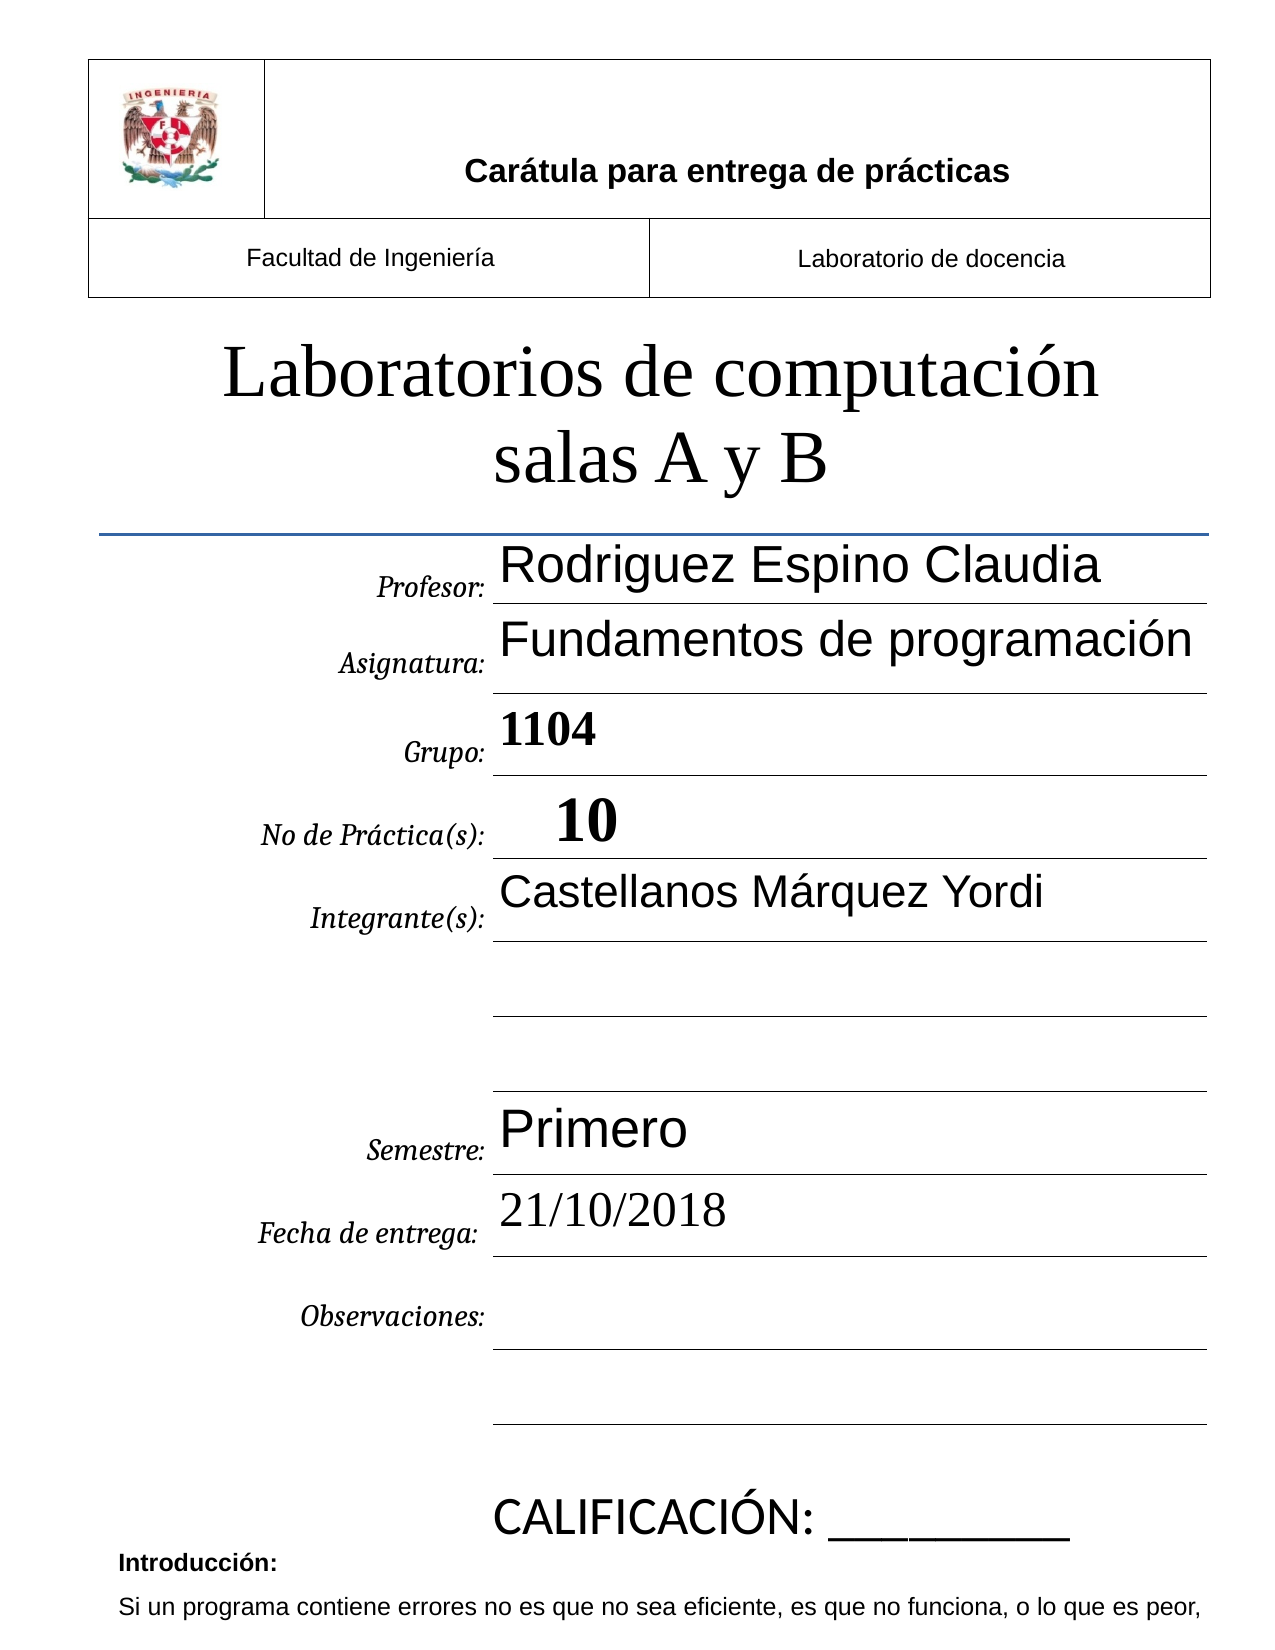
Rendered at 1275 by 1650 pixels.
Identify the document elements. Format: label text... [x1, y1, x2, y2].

table_header [493, 528, 1207, 533]
table_cell Integrante(s): [118, 858, 493, 941]
table_cell 21/10/2018 [493, 1175, 1207, 1256]
table_cell No de Práctica(s): Primer [118, 775, 493, 858]
table_cell [493, 1350, 1207, 1424]
table_cell Castellanos Márquez Yordi [493, 859, 1207, 941]
text Si un programa contiene errores no es que no sea eficiente, es que no funciona, o lo que es peor, [118, 1591, 1205, 1620]
text Laboratorios de computación [118, 326, 1205, 413]
table_header [118, 528, 493, 533]
table_cell Observaciones: [118, 1256, 493, 1349]
table_header Rodriguez Espino Claudia [493, 536, 1207, 603]
table_cell Laboratorio de docencia [650, 219, 1210, 297]
table_cell Fecha de entrega: [118, 1174, 493, 1256]
table_cell Facultad de Ingeniería [89, 219, 649, 297]
table_cell Primero [493, 1092, 1207, 1174]
table_header Profesor: [118, 536, 493, 603]
table_cell Fundamentos de programación [493, 604, 1207, 692]
table_cell [118, 941, 493, 1016]
table_cell [493, 942, 1207, 1016]
text salas A y B [118, 413, 1205, 499]
text Introducción: [118, 1548, 1205, 1577]
table_cell [493, 1257, 1207, 1349]
table_cell [118, 1349, 493, 1424]
table_cell Asignatura: [118, 603, 493, 692]
text CALIFICACIÓN: _________ [118, 1482, 1205, 1548]
table_cell Semestre: [118, 1091, 493, 1174]
table_cell [118, 1016, 493, 1091]
table_cell Grupo: [118, 693, 493, 775]
table_cell [493, 1017, 1207, 1091]
table_header Carátula para entrega de prácticas [265, 60, 1210, 217]
table_cell 1104 [493, 694, 1207, 775]
table_cell 10 [493, 776, 1207, 858]
table_header [89, 60, 264, 217]
